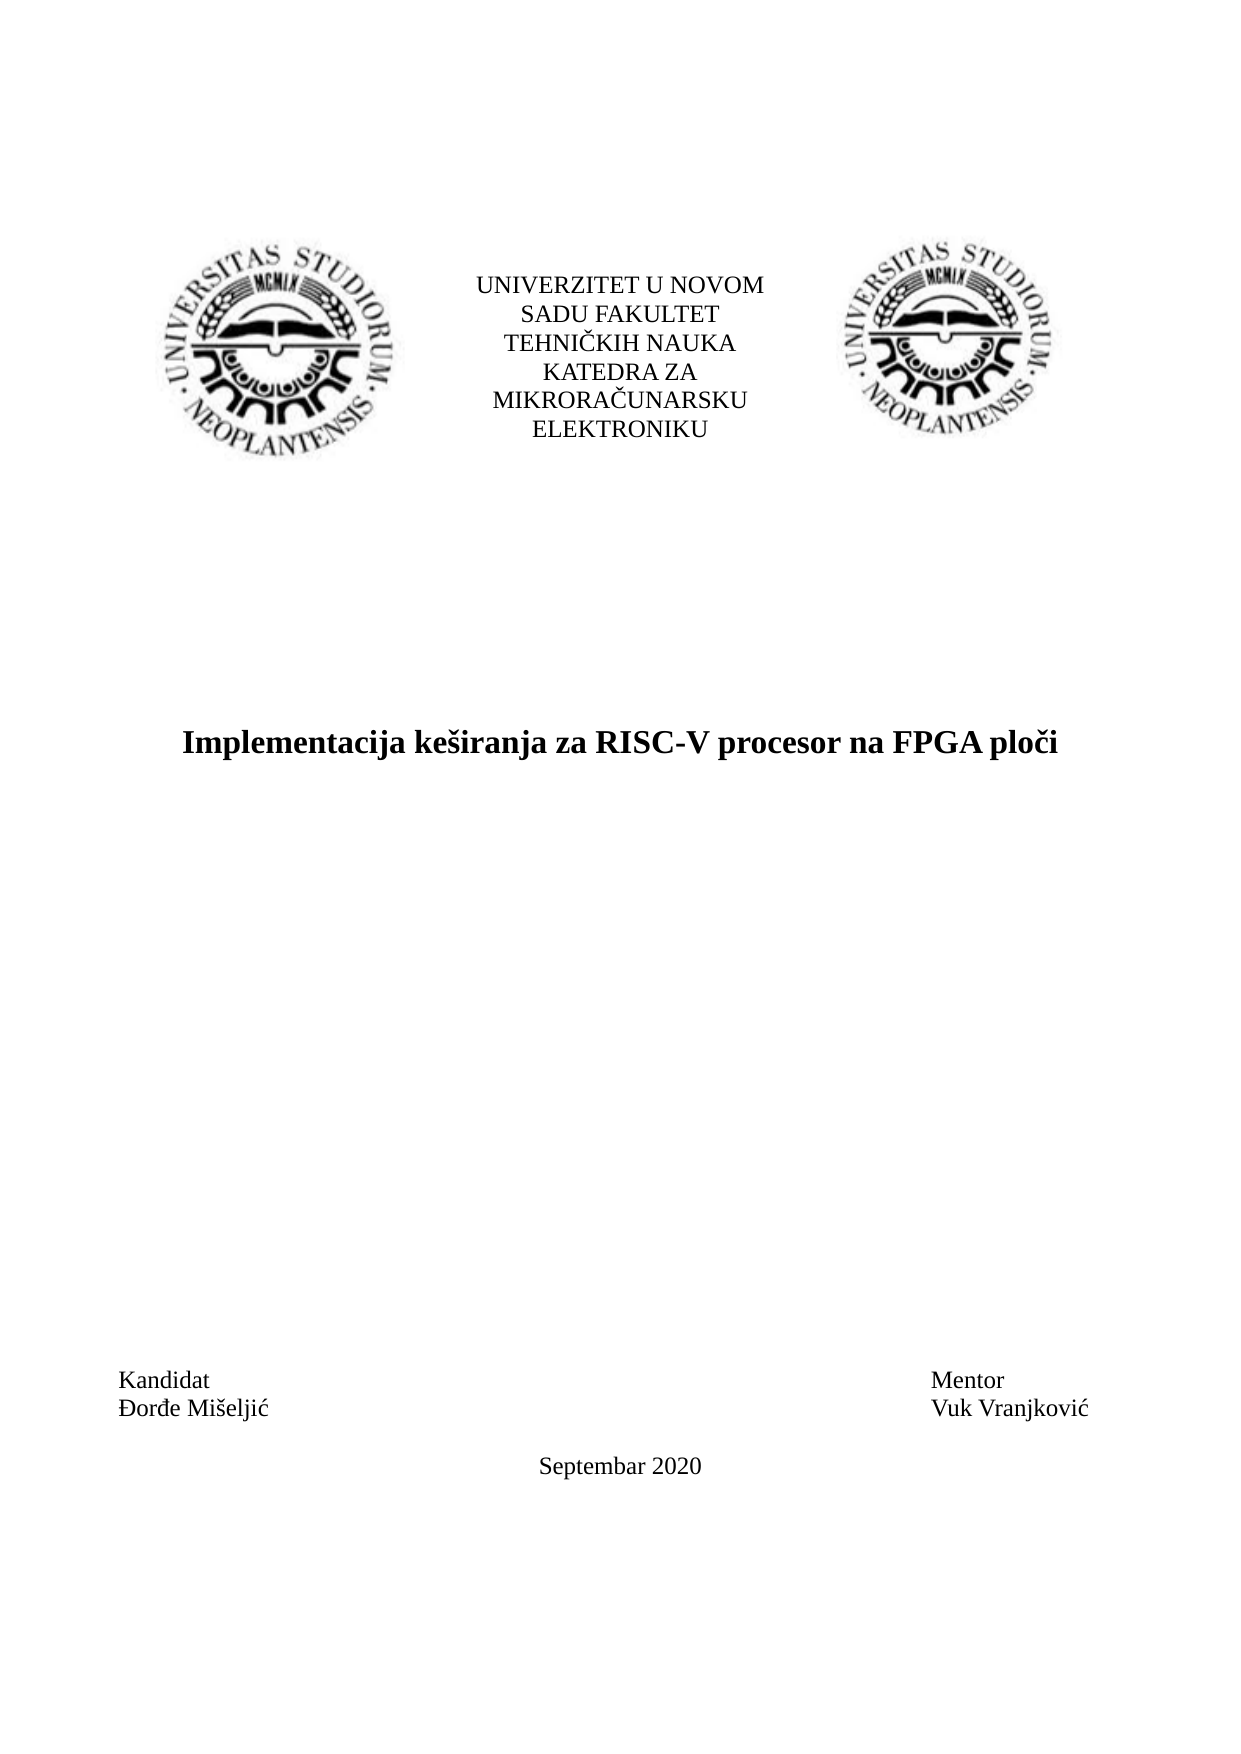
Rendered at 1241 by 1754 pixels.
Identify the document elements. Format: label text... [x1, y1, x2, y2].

table_header UNIVERZITET U NOVOM SADU FAKULTET TEHNIČKIH NAUKA KATEDRA ZA MIKRORAČUNARSKU ELEKTRONIKU [453, 207, 787, 521]
text Đorđe Mišeljić Vuk Vranjković [118, 1393, 1122, 1422]
table_header [118, 207, 453, 521]
text Kandidat Mentor [118, 1365, 1122, 1393]
table_header [788, 207, 1121, 521]
text Septembar 2020 [118, 1451, 1122, 1480]
picture [154, 212, 417, 487]
text Implementacija keširanja za RISC-V procesor na FPGA ploči [118, 723, 1122, 761]
picture [835, 212, 1073, 462]
